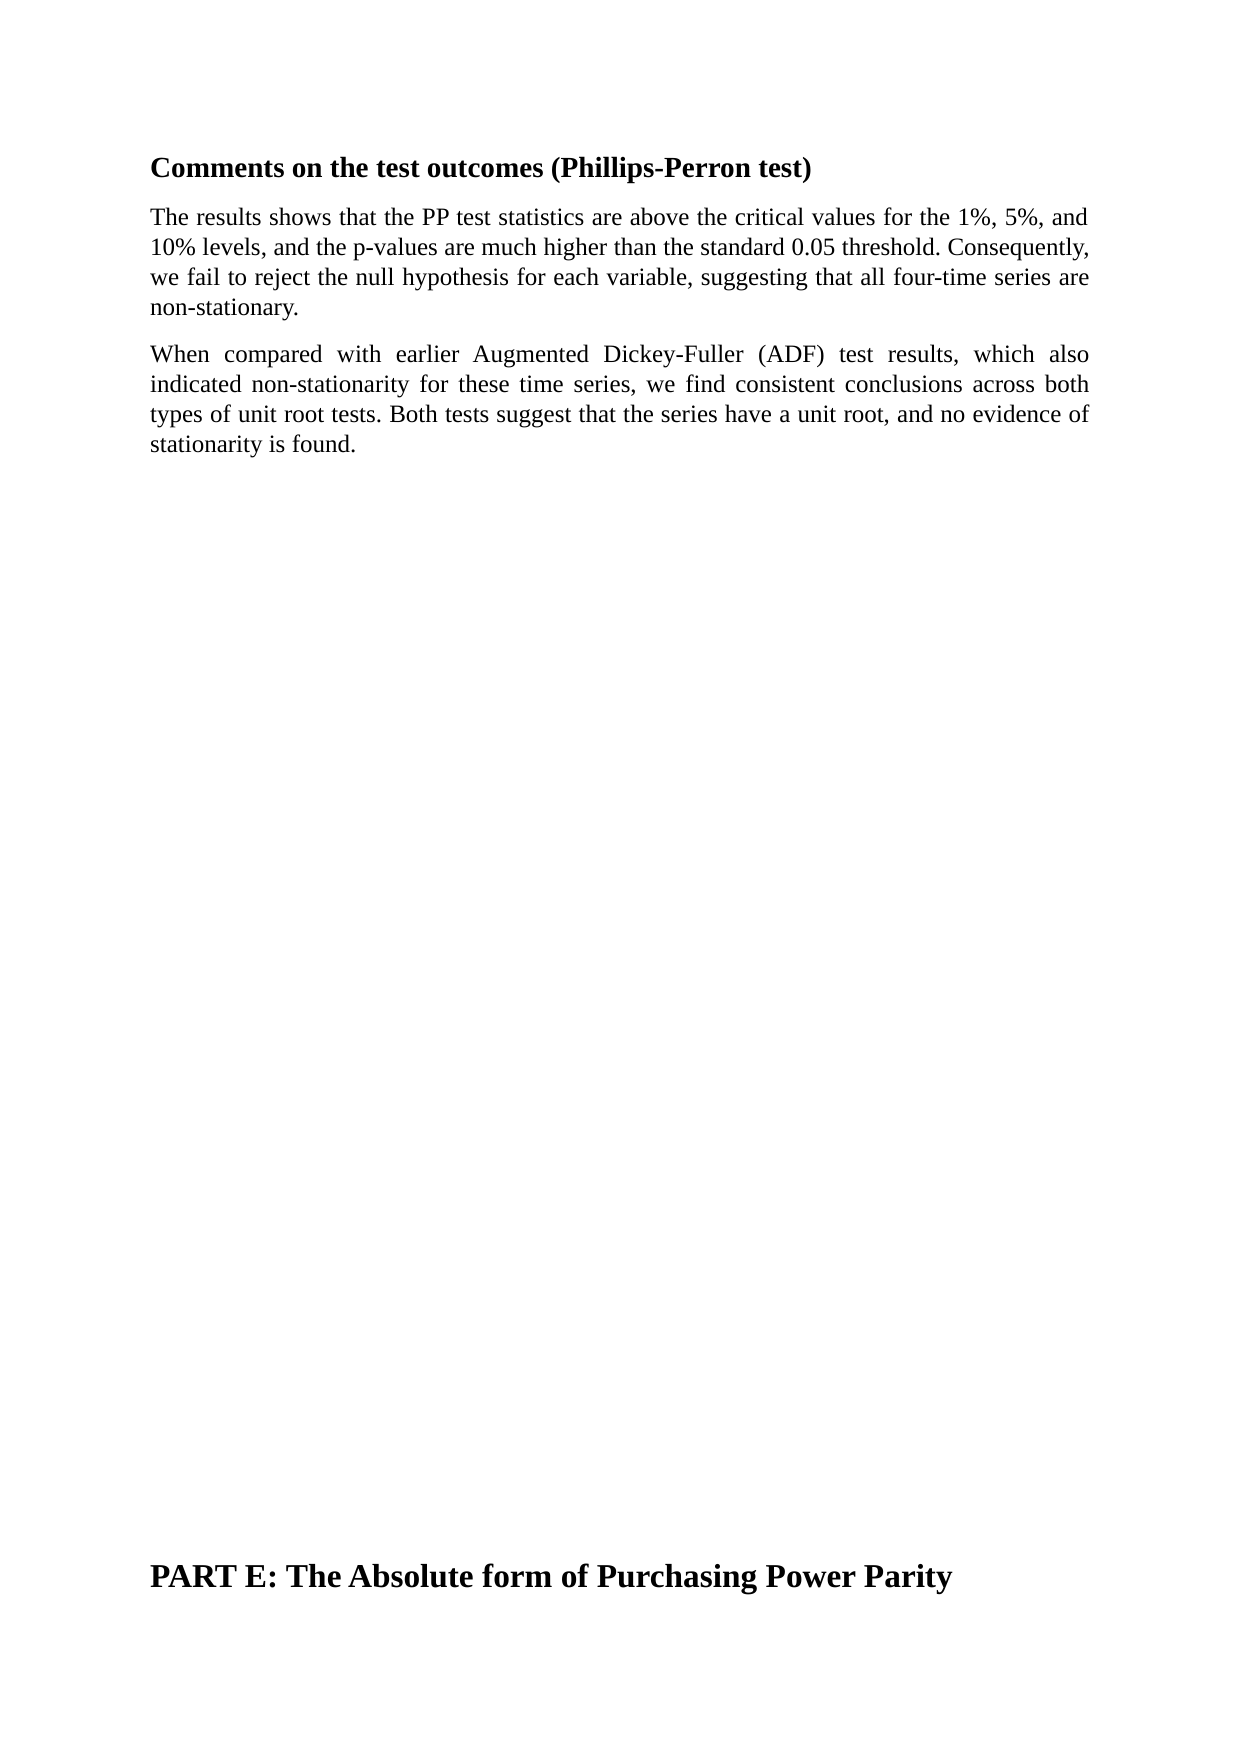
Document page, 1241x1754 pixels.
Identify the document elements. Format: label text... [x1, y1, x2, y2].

text PART E: The Absolute form of Purchasing Power Parity [150, 1557, 1090, 1595]
text The results shows that the PP test statistics are above the critical values for the 1%, 5%, and 10% levels, and the p-values are much higher than the standard 0.05 threshold. Consequently, we fail to reject the null hypothesis for each variable, suggesting that all four-time series are non-stationary. [150, 202, 1090, 321]
text Comments on the test outcomes (Phillips-Perron test) [150, 150, 1090, 183]
text When compared with earlier Augmented Dickey-Fuller (ADF) test results, which also indicated non-stationarity for these time series, we find consistent conclusions across both types of unit root tests. Both tests suggest that the series have a unit root, and no evidence of stationarity is found. [150, 339, 1090, 458]
